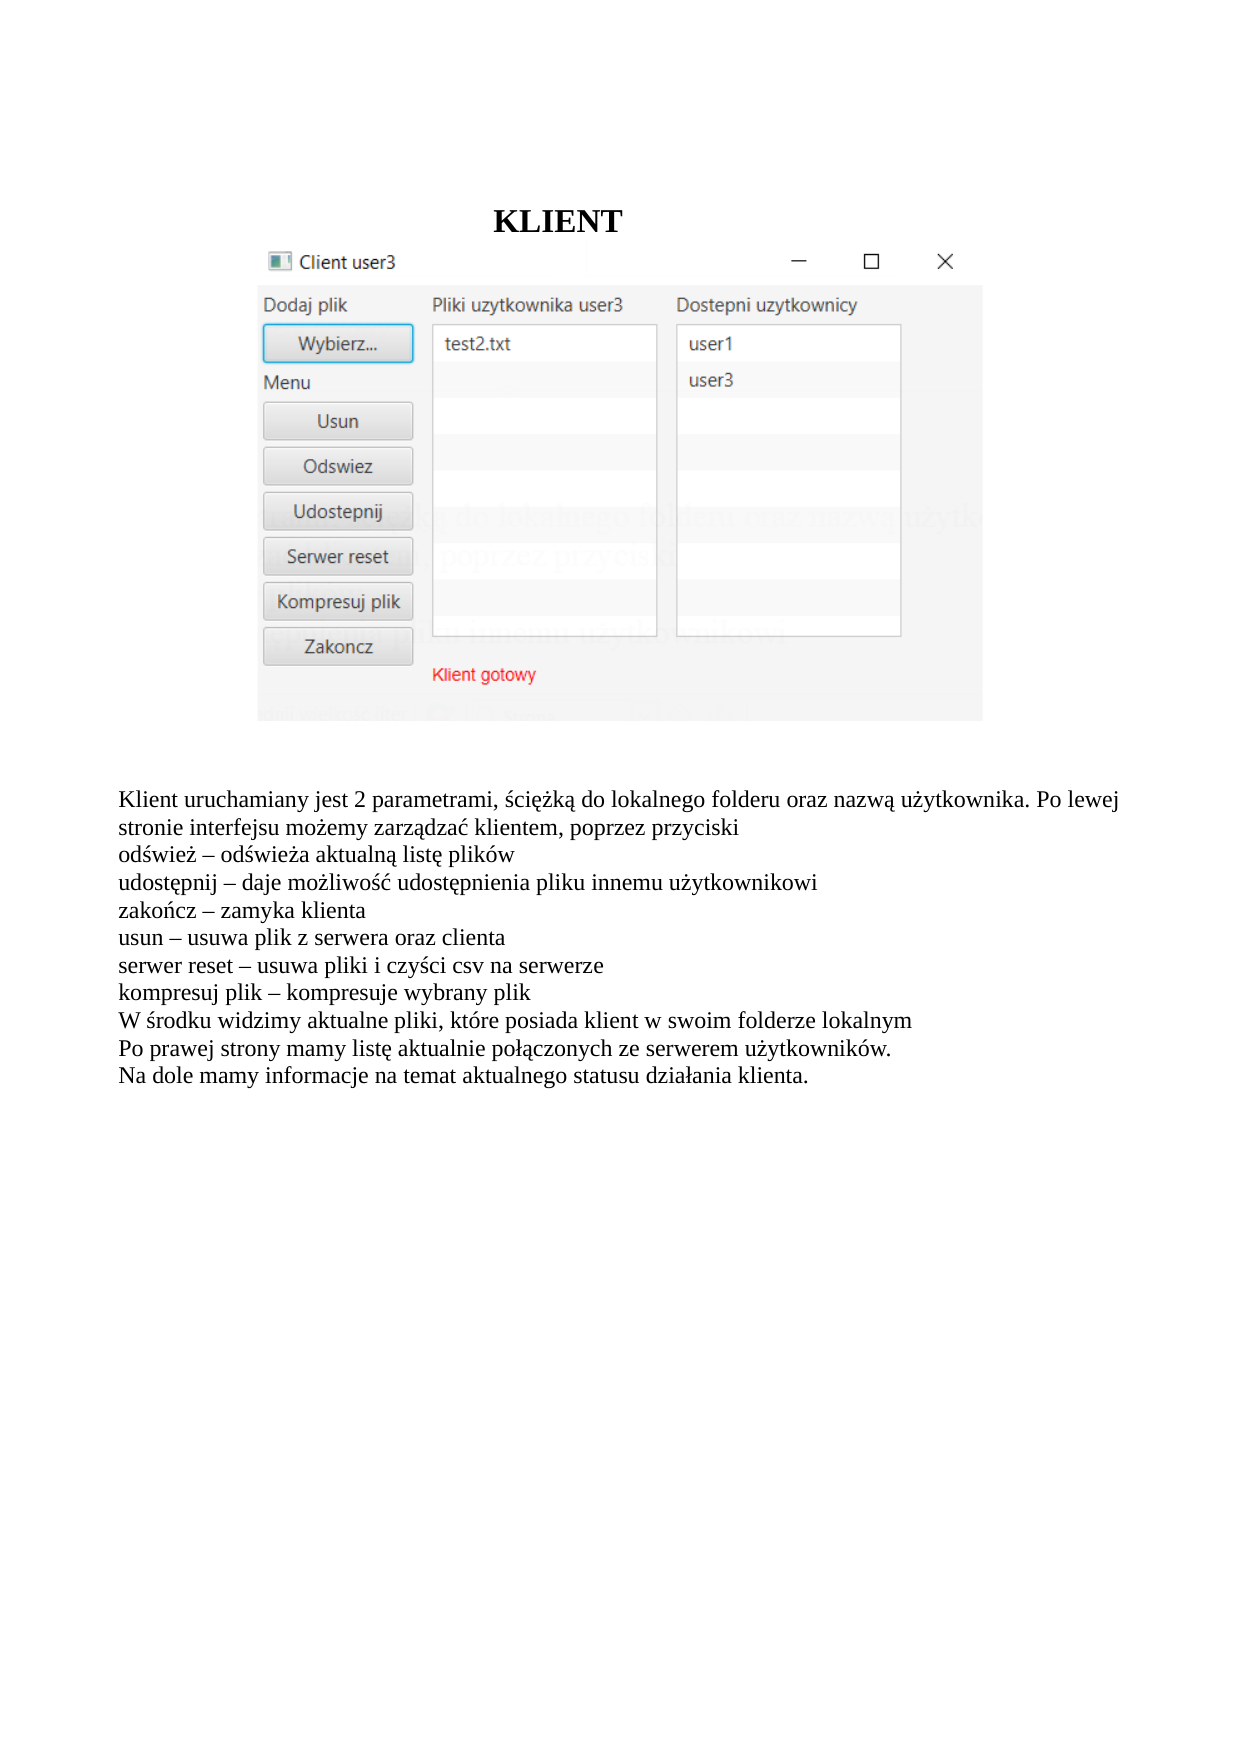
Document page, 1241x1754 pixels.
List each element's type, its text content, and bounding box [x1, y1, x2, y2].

text odśwież – odświeża aktualną listę plików [118, 840, 1122, 868]
text udostępnij – daje możliwość udostępnienia pliku innemu użytkownikowi [118, 868, 1122, 896]
text kompresuj plik – kompresuje wybrany plik [118, 978, 1122, 1006]
text Na dole mamy informacje na temat aktualnego statusu działania klienta. [118, 1061, 1122, 1089]
picture [257, 239, 983, 721]
text KLIENT [118, 201, 1122, 239]
text usun – usuwa plik z serwera oraz clienta [118, 923, 1122, 951]
text zakończ – zamyka klienta [118, 896, 1122, 923]
text W środku widzimy aktualne pliki, które posiada klient w swoim folderze lokalnym [118, 1006, 1122, 1034]
text Po prawej strony mamy listę aktualnie połączonych ze serwerem użytkowników. [118, 1034, 1122, 1061]
text Klient uruchamiany jest 2 parametrami, ściężką do lokalnego folderu oraz nazwą użytkownika. Po lewej stronie interfejsu możemy zarządzać klientem, poprzez przyciski [118, 785, 1122, 840]
text serwer reset – usuwa pliki i czyści csv na serwerze [118, 951, 1122, 978]
